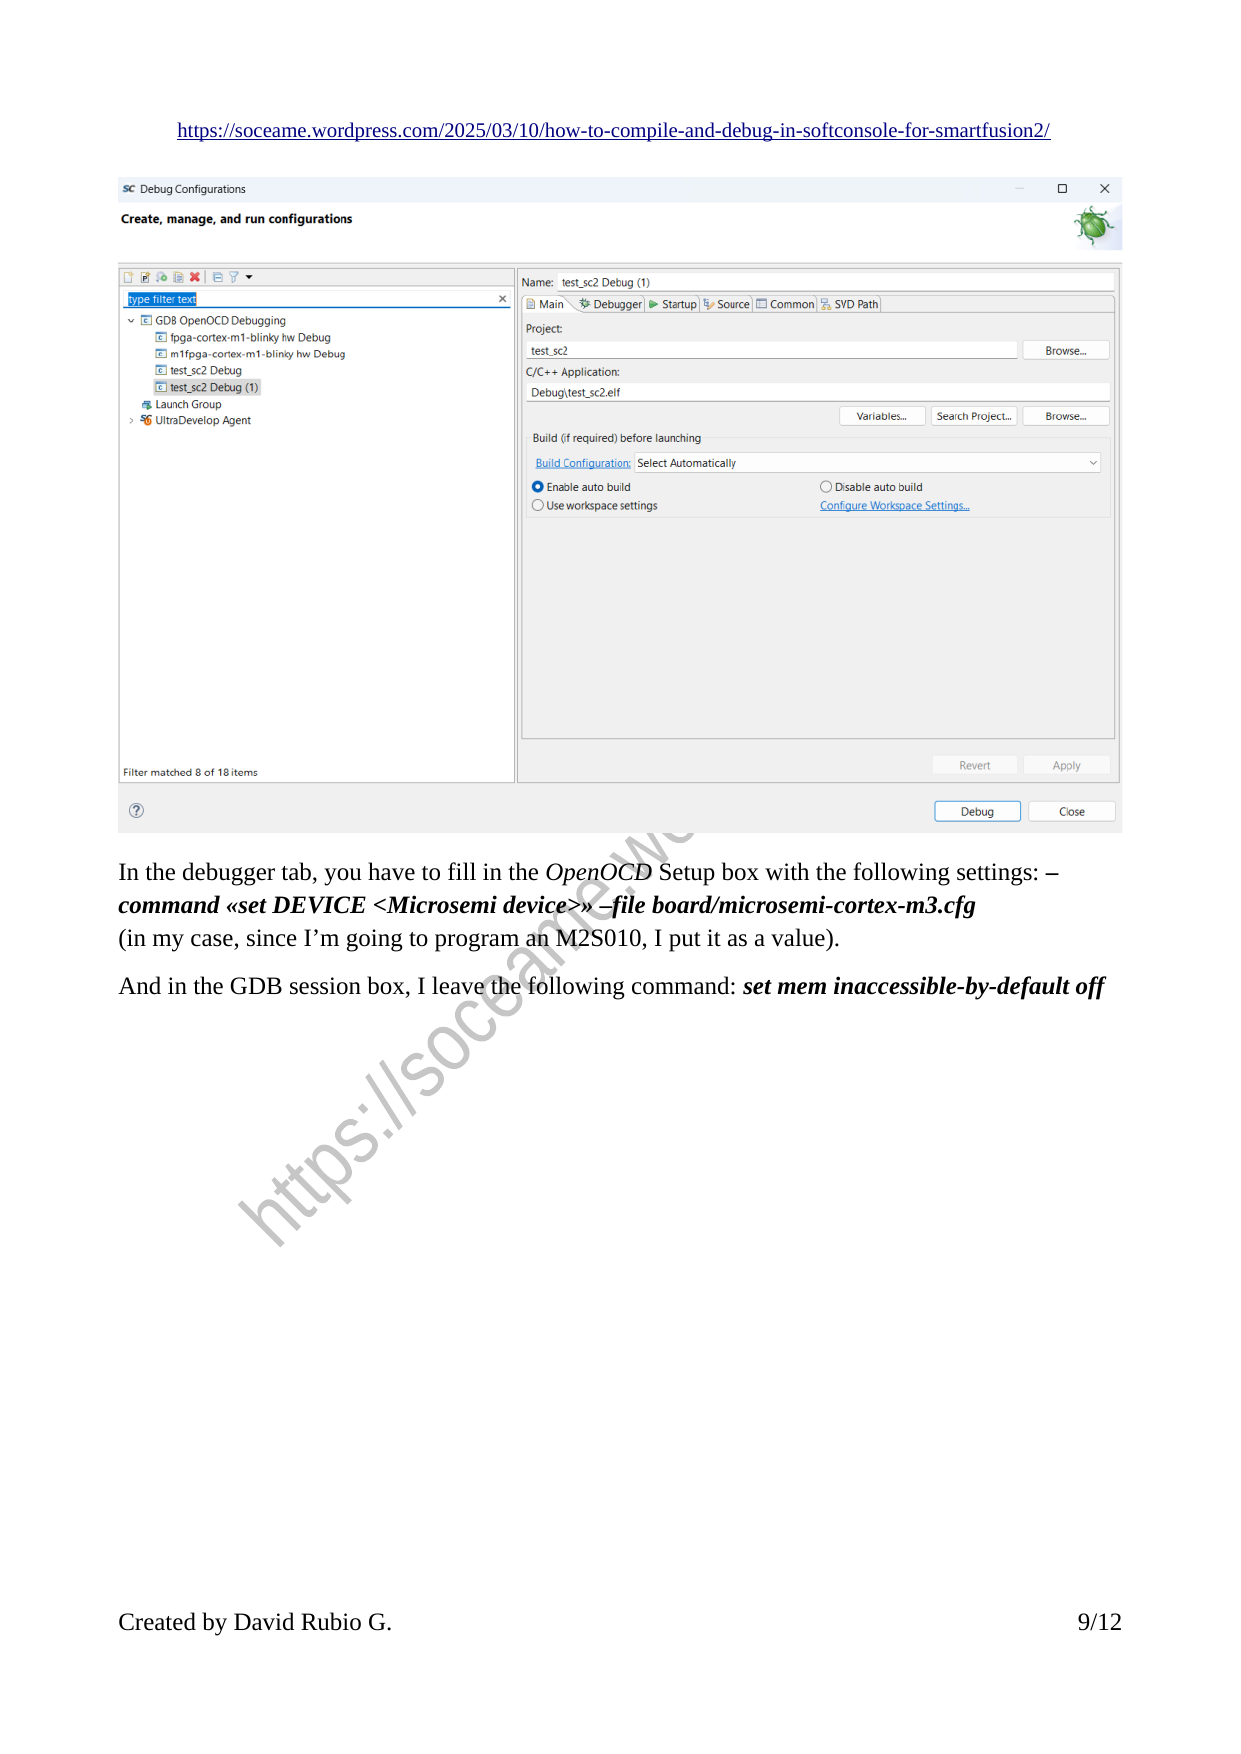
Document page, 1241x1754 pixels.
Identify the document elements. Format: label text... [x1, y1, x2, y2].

picture [118, 177, 1123, 833]
text And in the GDB session box, I leave the following command: set mem inaccessible-by-default off [118, 971, 1122, 999]
text In the debugger tab, you have to fill in the OpenOCD Setup box with the following settings: –command «set DEVICE <Microsemi device>» –file board/microsemi-cortex-m3.cfg (in my case, since I’m going to program an M2S010, I put it as a value). [118, 857, 1122, 952]
